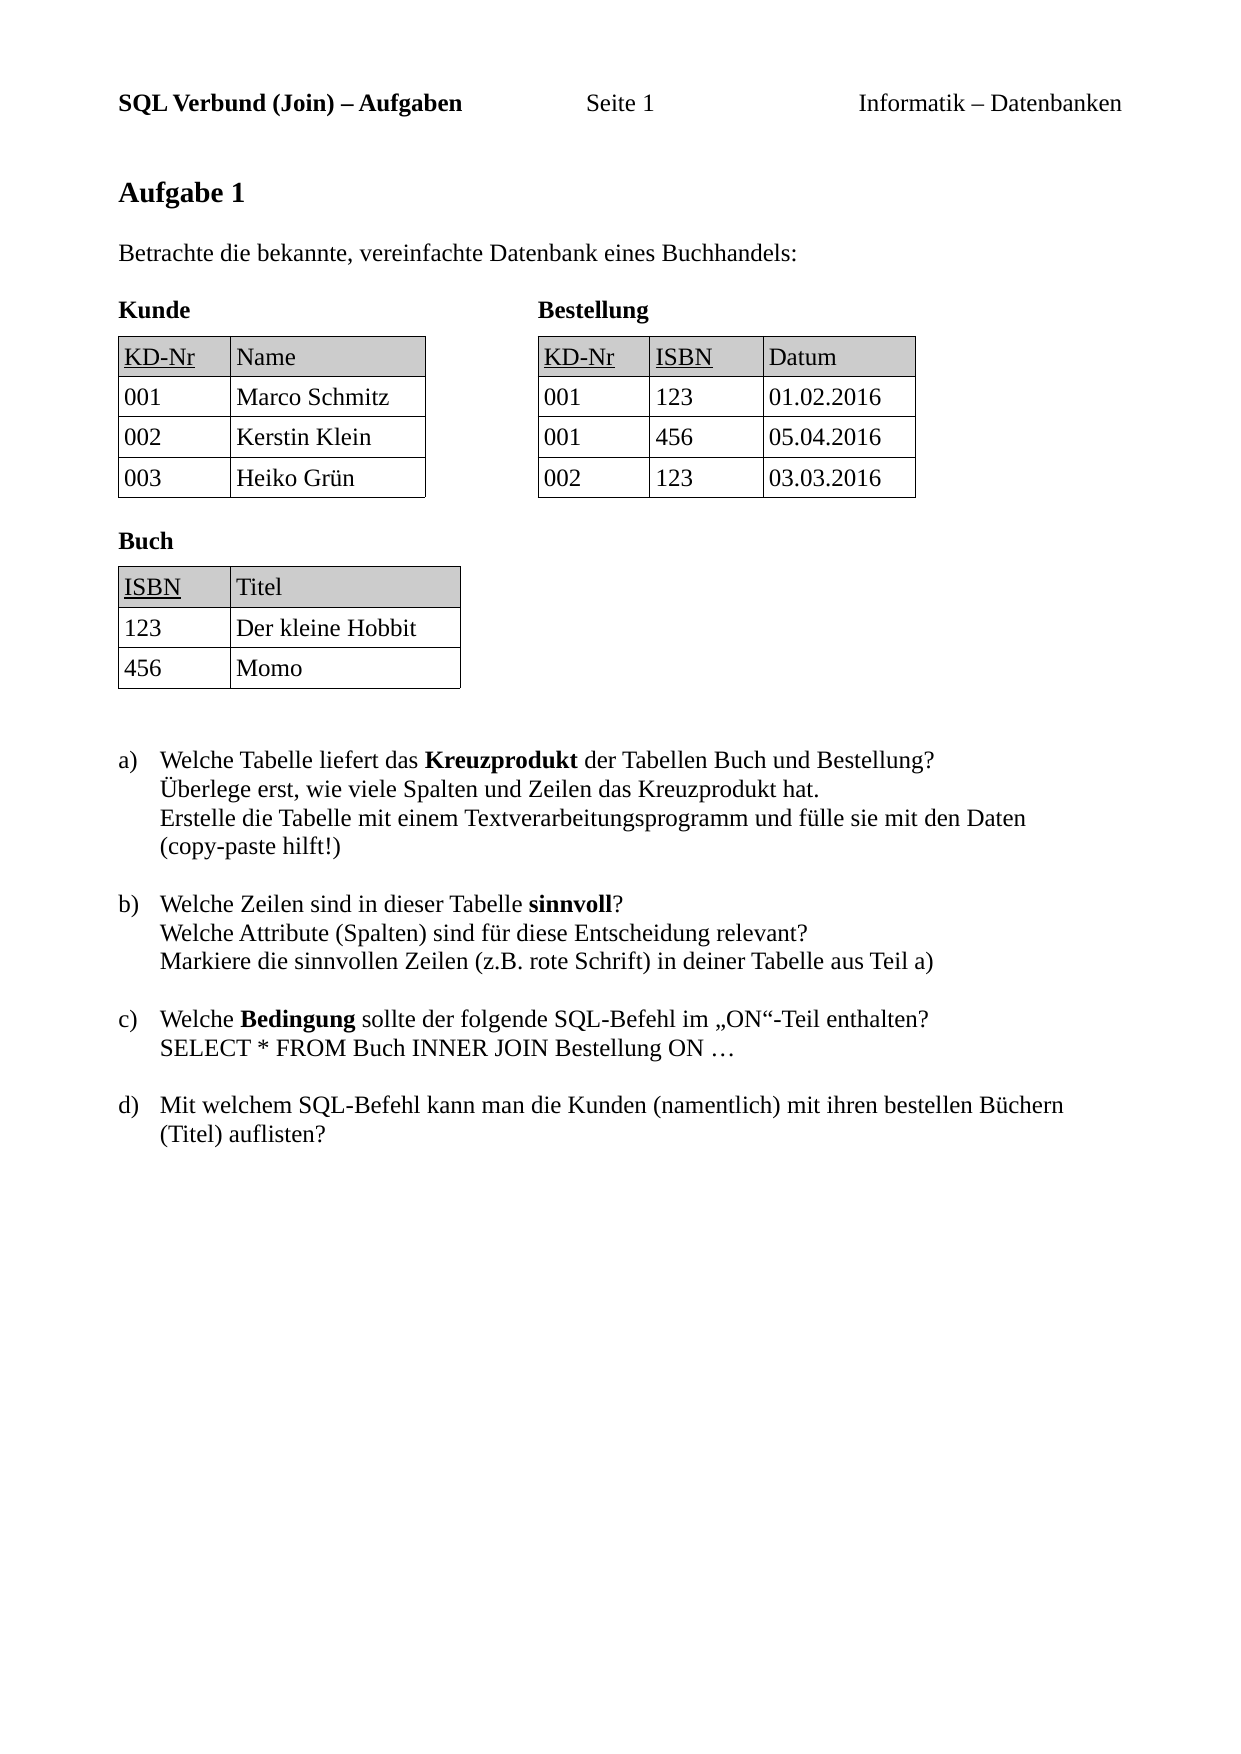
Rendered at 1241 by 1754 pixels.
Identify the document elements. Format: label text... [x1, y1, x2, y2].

table_cell 123 [650, 458, 763, 497]
table_cell 001 [119, 377, 230, 416]
table_header ISBN [119, 567, 230, 607]
table_cell 456 [650, 417, 763, 457]
table_cell Momo [231, 648, 460, 687]
table_cell Buch [118, 526, 538, 688]
table_cell 01.02.2016 [764, 377, 915, 416]
table_header ISBN [650, 337, 763, 376]
table_cell 123 [119, 608, 230, 647]
text Betrachte die bekannte, vereinfachte Datenbank eines Buchhandels: [118, 238, 1122, 267]
table_cell 003 [119, 458, 230, 497]
table_cell 002 [119, 417, 230, 457]
text Aufgabe 1 [118, 176, 1122, 209]
table_cell Marco Schmitz [231, 377, 425, 416]
table_cell 03.03.2016 [764, 458, 915, 497]
table_cell 002 [539, 458, 649, 497]
table_cell 001 [539, 417, 649, 457]
list Welche Bedingung sollte der folgende SQL-Befehl im „ON“-Teil enthalten? SELECT * FROM Buch INNER JOIN Bestellung ON … [118, 1004, 1122, 1061]
table_cell 123 [650, 377, 763, 416]
table_header Datum [764, 337, 915, 376]
list Welche Tabelle liefert das Kreuzprodukt der Tabellen Buch und Bestellung? Überlege erst, wie viele Spalten und Zeilen das Kreuzprodukt hat. Erstelle die Tabelle mit einem Textverarbeitungsprogramm und fülle sie mit den Daten (copy-paste hilft!) [118, 745, 1122, 860]
table_header Bestellung [538, 295, 1122, 526]
table_header KD-Nr [539, 337, 649, 376]
table_cell 001 [539, 377, 649, 416]
table_cell 05.04.2016 [764, 417, 915, 457]
table_header KD-Nr [119, 337, 230, 376]
table_cell Der kleine Hobbit [231, 608, 460, 647]
table_header Kunde [118, 295, 538, 526]
table_header Name [231, 337, 425, 376]
table_cell Kerstin Klein [231, 417, 425, 457]
table_cell [538, 526, 1122, 688]
table_cell Heiko Grün [231, 458, 425, 497]
list Mit welchem SQL-Befehl kann man die Kunden (namentlich) mit ihren bestellen Büchern (Titel) auflisten? [118, 1090, 1122, 1148]
list Welche Zeilen sind in dieser Tabelle sinnvoll? Welche Attribute (Spalten) sind für diese Entscheidung relevant? Markiere die sinnvollen Zeilen (z.B. rote Schrift) in deiner Tabelle aus Teil a) [118, 889, 1122, 975]
table_cell 456 [119, 648, 230, 687]
table_header Titel [231, 567, 460, 607]
